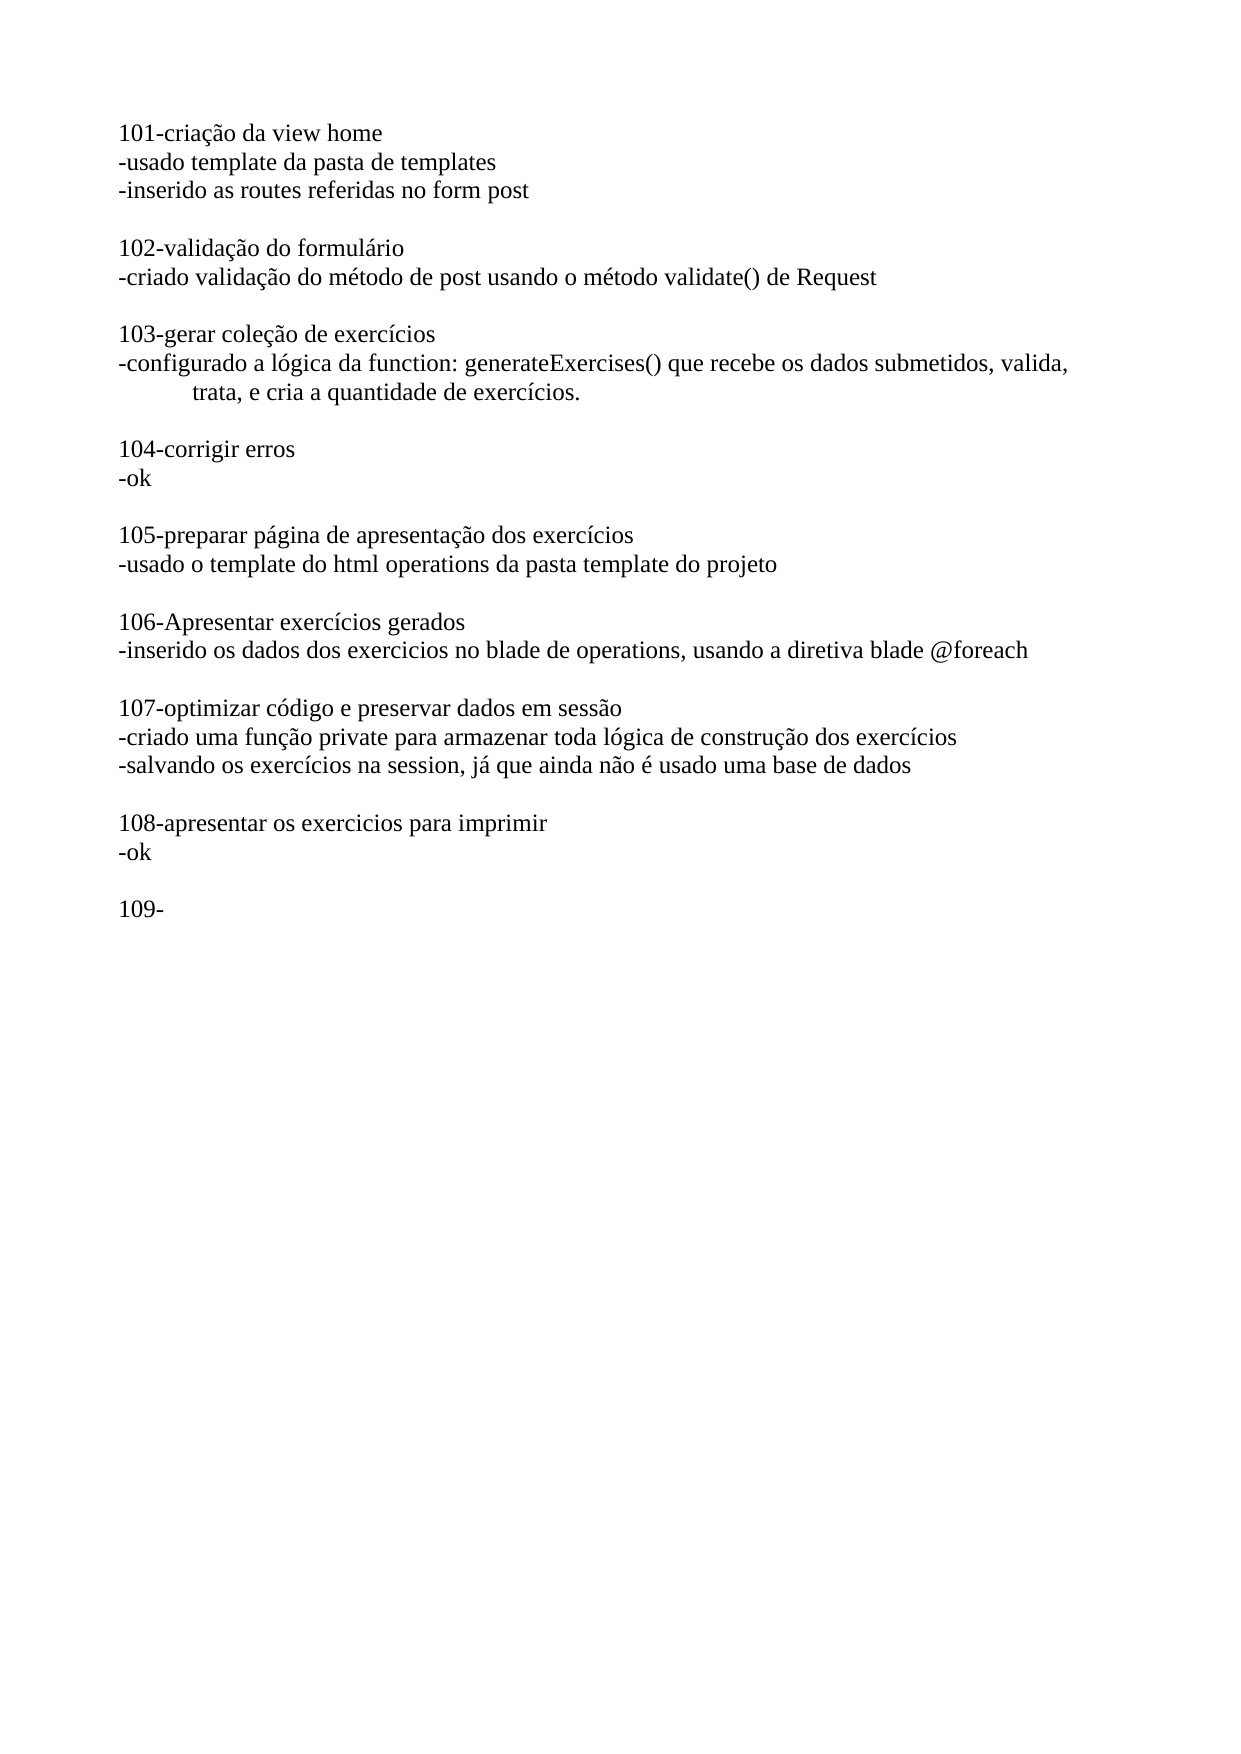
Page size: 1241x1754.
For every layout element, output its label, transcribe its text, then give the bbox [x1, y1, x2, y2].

text -configurado a lógica da function: generateExercises() que recebe os dados submetidos, valida, trata, e cria a quantidade de exercícios. [118, 348, 1122, 406]
text -usado template da pasta de templates [118, 147, 1122, 176]
text 102-validação do formulário [118, 233, 1122, 262]
text 104-corrigir erros [118, 434, 1122, 463]
text -criado uma função private para armazenar toda lógica de construção dos exercícios [118, 722, 1122, 751]
text 109- [118, 894, 1122, 923]
text -criado validação do método de post usando o método validate() de Request [118, 262, 1122, 291]
text 103-gerar coleção de exercícios [118, 319, 1122, 348]
text -inserido as routes referidas no form post [118, 176, 1122, 204]
text -salvando os exercícios na session, já que ainda não é usado uma base de dados [118, 751, 1122, 779]
text -inserido os dados dos exercicios no blade de operations, usando a diretiva blade @foreach [118, 636, 1122, 664]
text 107-optimizar código e preservar dados em sessão [118, 693, 1122, 722]
text -usado o template do html operations da pasta template do projeto [118, 549, 1122, 578]
text -ok [118, 837, 1122, 866]
text -ok [118, 463, 1122, 492]
text 101-criação da view home [118, 118, 1122, 147]
text 105-preparar página de apresentação dos exercícios [118, 521, 1122, 549]
text 108-apresentar os exercicios para imprimir [118, 808, 1122, 837]
text 106-Apresentar exercícios gerados [118, 607, 1122, 636]
